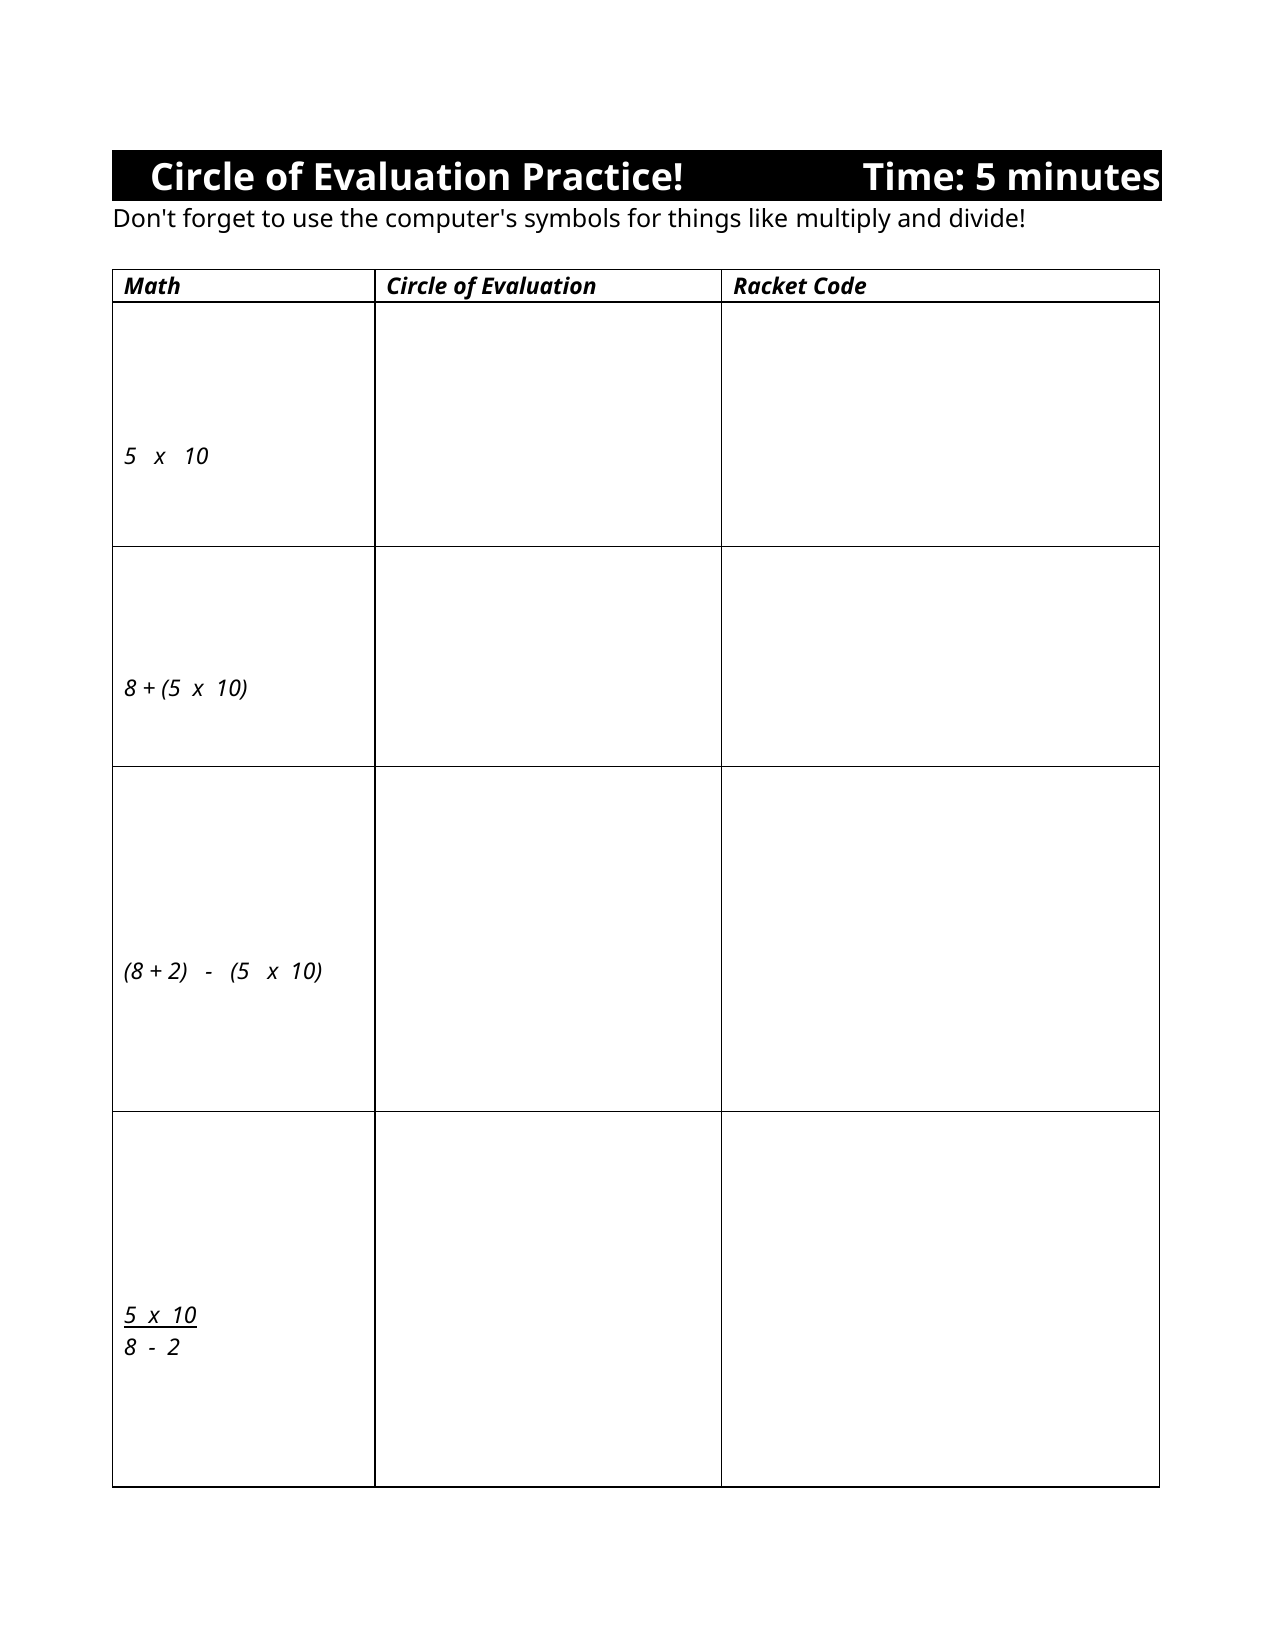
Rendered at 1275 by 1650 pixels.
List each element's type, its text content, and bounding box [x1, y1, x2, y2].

table_cell [722, 547, 1159, 766]
table_cell [376, 767, 721, 1111]
table_cell [722, 303, 1159, 546]
table_header Racket Code [722, 270, 1159, 301]
table_cell [376, 547, 721, 766]
table_cell [376, 1112, 721, 1486]
table_cell [376, 303, 721, 546]
table_header Math [113, 270, 374, 301]
table_header Circle of Evaluation [376, 270, 721, 301]
table_cell [722, 767, 1159, 1111]
table_cell 5 x 10 [113, 303, 374, 546]
text Don't forget to use the computer's symbols for things like multiply and divide! [112, 201, 1162, 235]
table_cell 8 + (5 x 10) [113, 547, 374, 766]
subtitle Circle of Evaluation Practice! Time: 5 minutes [112, 150, 1162, 201]
table_cell [722, 1112, 1159, 1486]
table_cell 5 x 10 8 - 2 [113, 1112, 374, 1486]
table_cell (8 + 2) - (5 x 10) [113, 767, 374, 1111]
